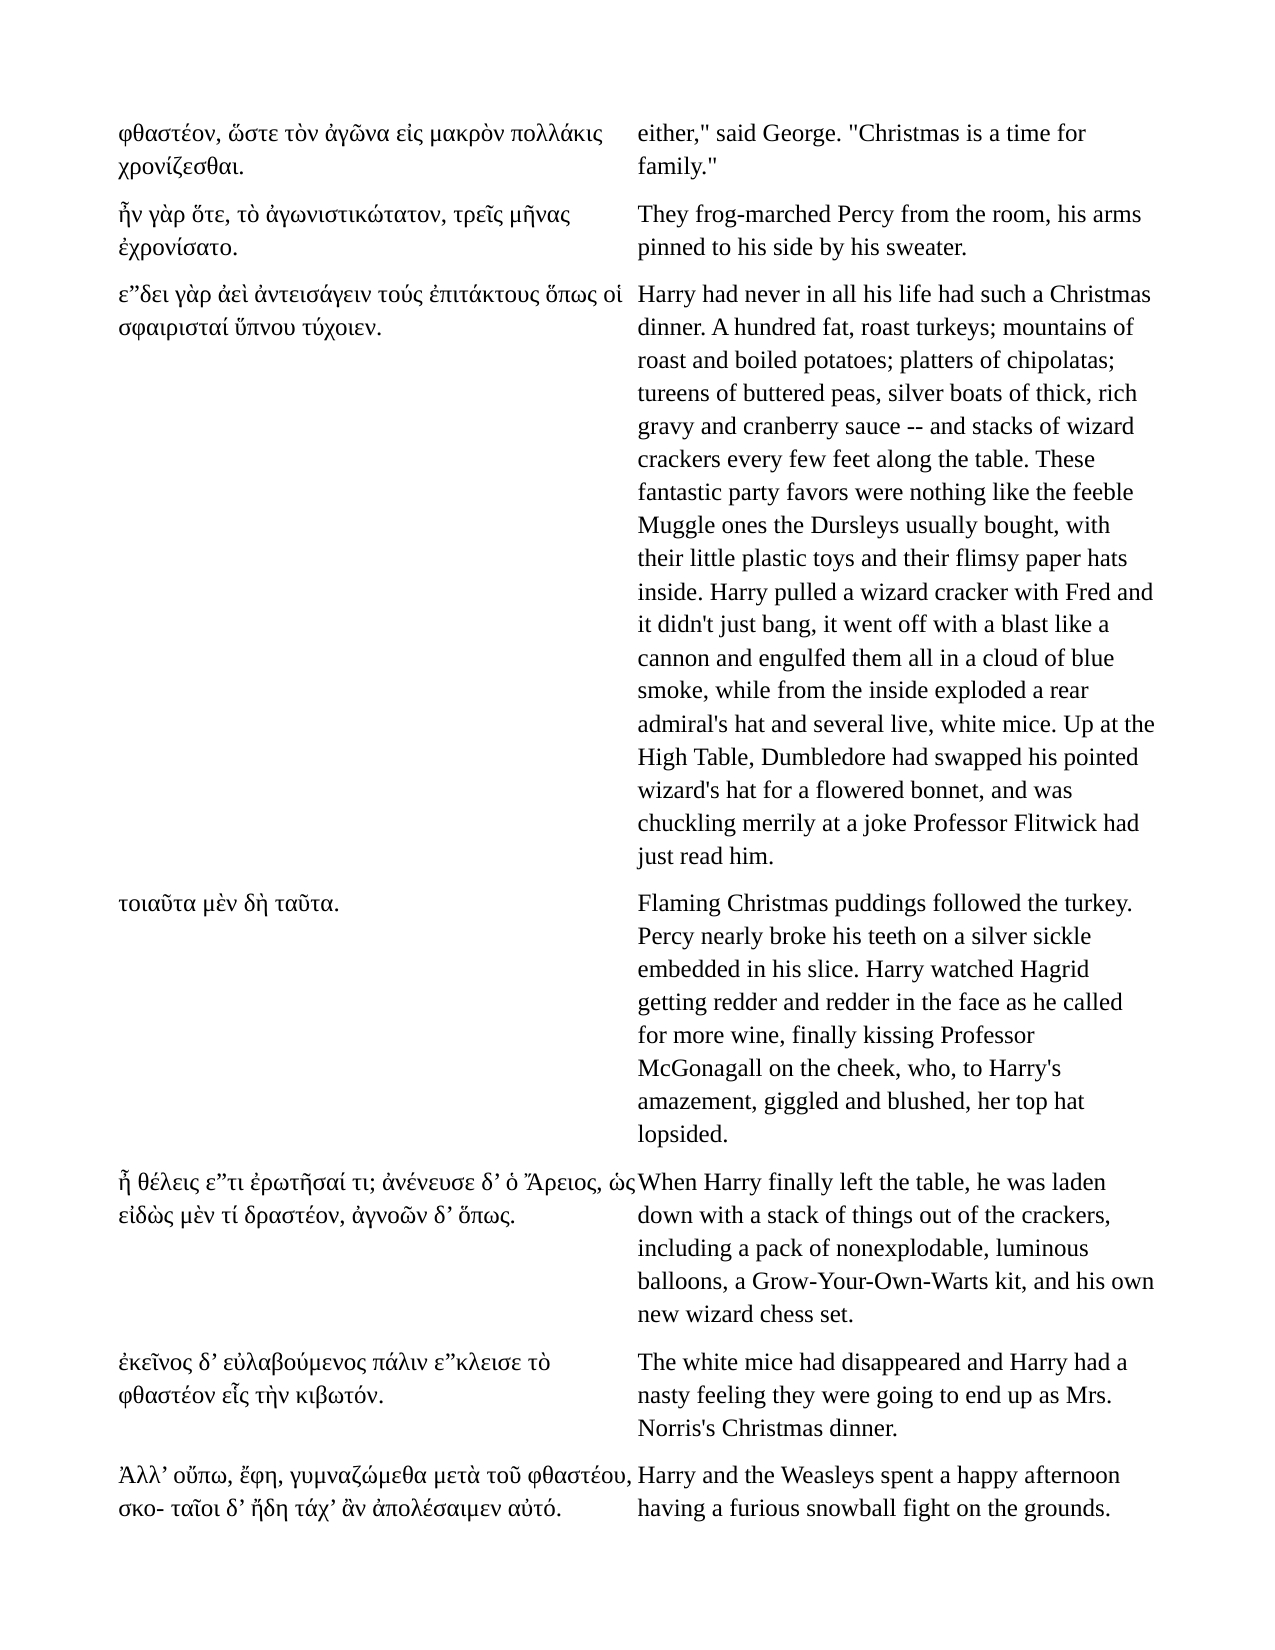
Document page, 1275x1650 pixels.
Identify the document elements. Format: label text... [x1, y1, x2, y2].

table_cell ἦ θέλεις ε”τι ἐρωτῆσαί τι; ἀνένευσε δ’ ὁ Ἄρειος, ὡς εἰδὼς μὲν τί δραστέον, ἀγνοῶν δ’ ὅπως. [118, 1167, 637, 1347]
table_cell ἦν γὰρ ὅτε, τὸ ἀγωνιστικώτατον, τρεῖς μῆνας ἐχρονίσατο. [118, 199, 637, 279]
table_cell either," said George. "Christmas is a time for family." [638, 118, 1157, 199]
table_cell Harry and the Weasleys spent a happy afternoon having a furious snowball fight on the grounds. [638, 1460, 1157, 1522]
table_cell φθαστέον, ὥστε τὸν ἀγῶνα εἰς μακρὸν πολλάκις χρονίζεσθαι. [118, 118, 637, 199]
table_cell When Harry finally left the table, he was laden down with a stack of things out of the crackers, including a pack of nonexplodable, luminous balloons, a Grow-Your-Own-Warts kit, and his own new wizard chess set. [638, 1167, 1157, 1347]
table_cell The white mice had disappeared and Harry had a nasty feeling they were going to end up as Mrs. Norris's Christmas dinner. [638, 1347, 1157, 1460]
table_cell Flaming Christmas puddings followed the turkey. Percy nearly broke his teeth on a silver sickle embedded in his slice. Harry watched Hagrid getting redder and redder in the face as he called for more wine, finally kissing Professor McGonagall on the cheek, who, to Harry's amazement, giggled and blushed, her top hat lopsided. [638, 888, 1157, 1167]
table_cell Ἀλλ’ οὔπω, ἔφη, γυμναζώμεθα μετὰ τοῦ φθαστέου, σκο- ταῖοι δ’ ἤδη τάχ’ ἂν ἀπολέσαιμεν αὐτό. [118, 1460, 637, 1522]
table_cell Harry had never in all his life had such a Christmas dinner. A hundred fat, roast turkeys; mountains of roast and boiled potatoes; platters of chipolatas; tureens of buttered peas, silver boats of thick, rich gravy and cranberry sauce -- and stacks of wizard crackers every few feet along the table. These fantastic party favors were nothing like the feeble Muggle ones the Dursleys usually bought, with their little plastic toys and their flimsy paper hats inside. Harry pulled a wizard cracker with Fred and it didn't just bang, it went off with a blast like a cannon and engulfed them all in a cloud of blue smoke, while from the inside exploded a rear admiral's hat and several live, white mice. Up at the High Table, Dumbledore had swapped his pointed wizard's hat for a flowered bonnet, and was chuckling merrily at a joke Professor Flitwick had just read him. [638, 279, 1157, 888]
table_cell They frog-marched Percy from the room, his arms pinned to his side by his sweater. [638, 199, 1157, 279]
table_cell τοιαῦτα μὲν δὴ ταῦτα. [118, 888, 637, 1167]
table_cell ε”δει γὰρ ἀεὶ ἀντεισάγειν τούς ἐπιτάκτους ὅπως οἱ σφαιρισταί ὕπνου τύχοιεν. [118, 279, 637, 888]
table_cell ἐκεῖνος δ’ εὐλαβούμενος πάλιν ε”κλεισε τὸ φθαστέον εἷς τὴν κιβωτόν. [118, 1347, 637, 1460]
